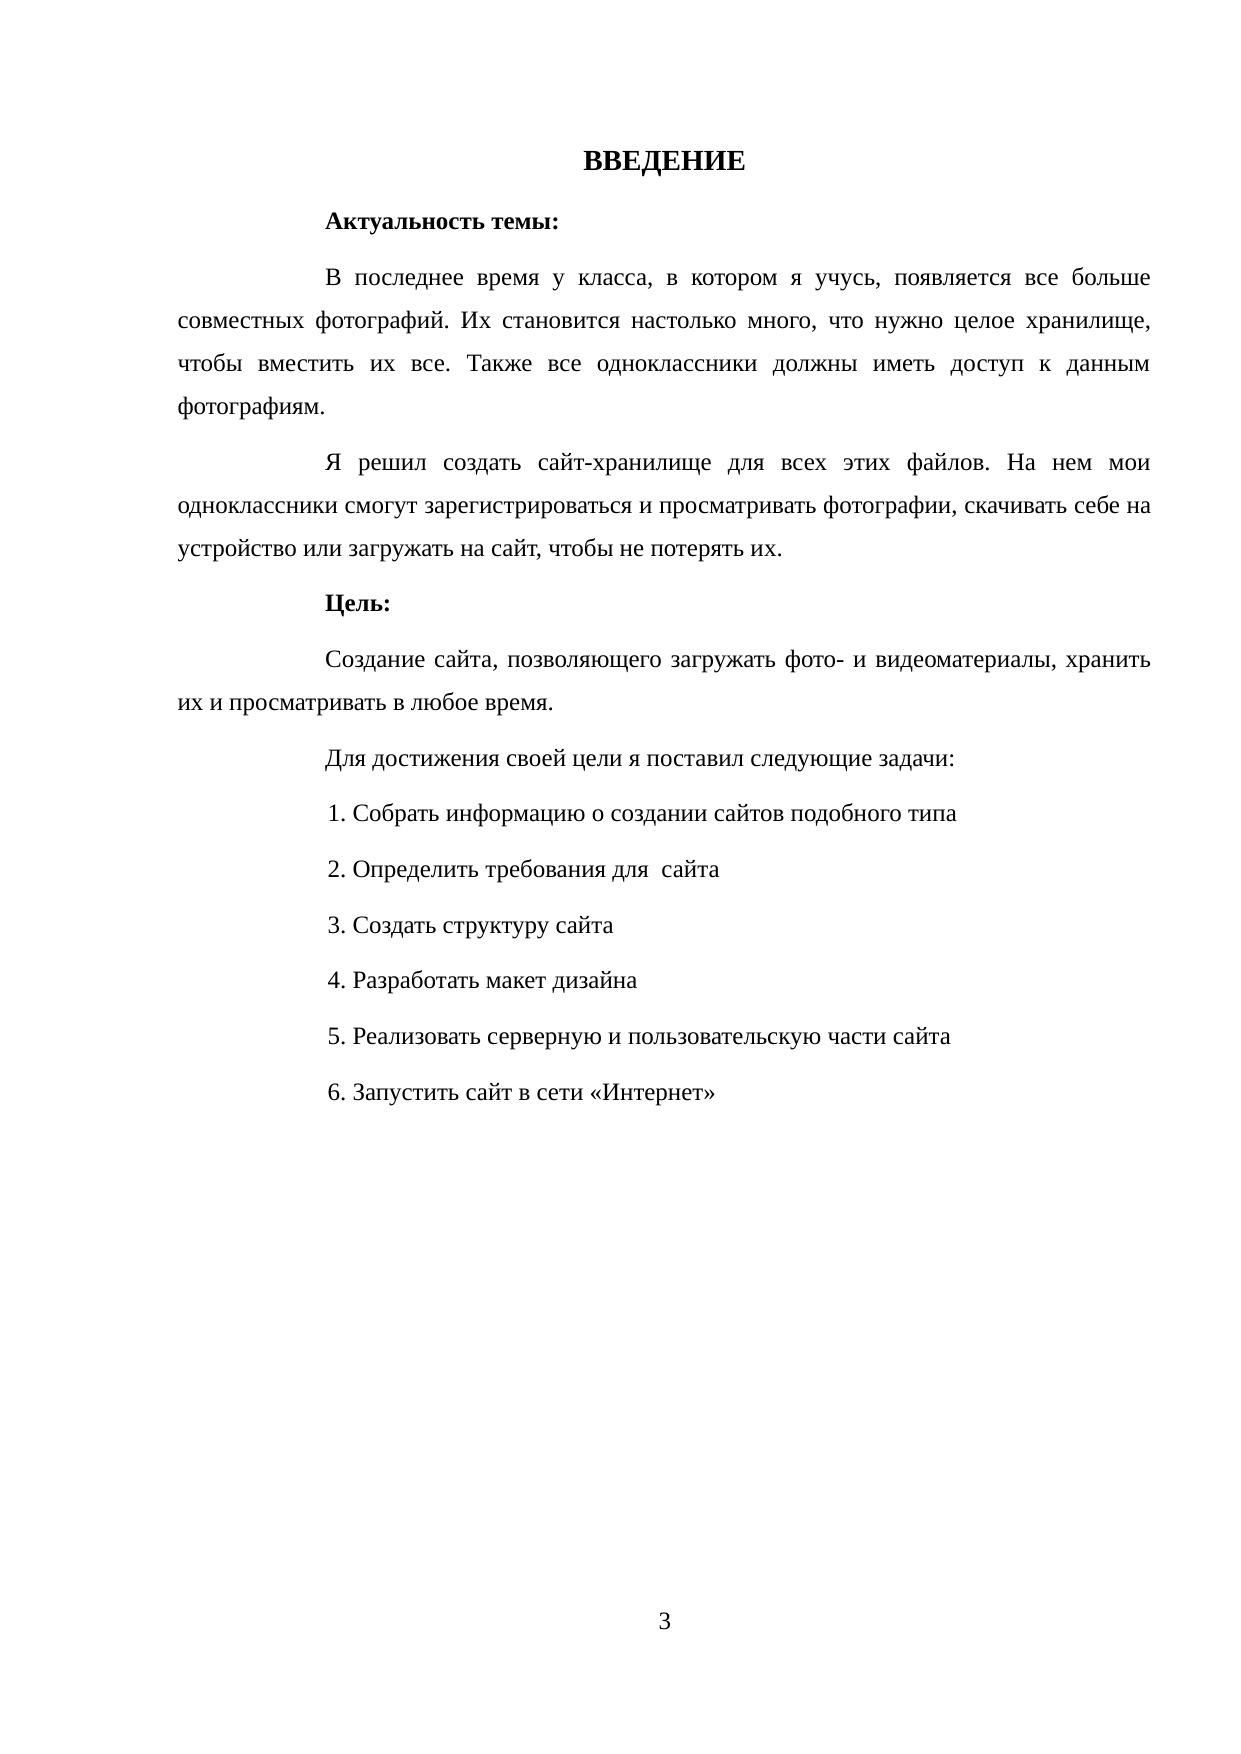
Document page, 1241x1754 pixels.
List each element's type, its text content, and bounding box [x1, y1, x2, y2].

subtitle 2. Определить требования для сайта [290, 854, 1152, 883]
subtitle Создание сайта, позволяющего загружать фото- и видеоматериалы, хранить их и просматривать в любое время. [177, 644, 1152, 716]
subtitle ВВЕДЕНИЕ [177, 143, 1152, 177]
subtitle 3. Создать структуру сайта [290, 910, 1152, 938]
subtitle 5. Реализовать серверную и пользовательскую части сайта [290, 1021, 1152, 1050]
subtitle Для достижения своей цели я поставил следующие задачи: [177, 743, 1152, 772]
subtitle 4. Разработать макет дизайна [290, 965, 1152, 994]
subtitle Цель: [177, 588, 1152, 617]
subtitle 6. Запустить сайт в сети «Интернет» [290, 1077, 1152, 1105]
subtitle Я решил создать сайт-хранилище для всех этих файлов. На нем мои одноклассники смогут зарегистрироваться и просматривать фотографии, скачивать себе на устройство или загружать на сайт, чтобы не потерять их. [177, 447, 1152, 562]
subtitle В последнее время у класса, в котором я учусь, появляется все больше совместных фотографий. Их становится настолько много, что нужно целое хранилище, чтобы вместить их все. Также все одноклассники должны иметь доступ к данным фотографиям. [177, 262, 1152, 420]
subtitle Актуальность темы: [177, 206, 1152, 235]
subtitle 1. Собрать информацию о создании сайтов подобного типа [290, 798, 1152, 827]
